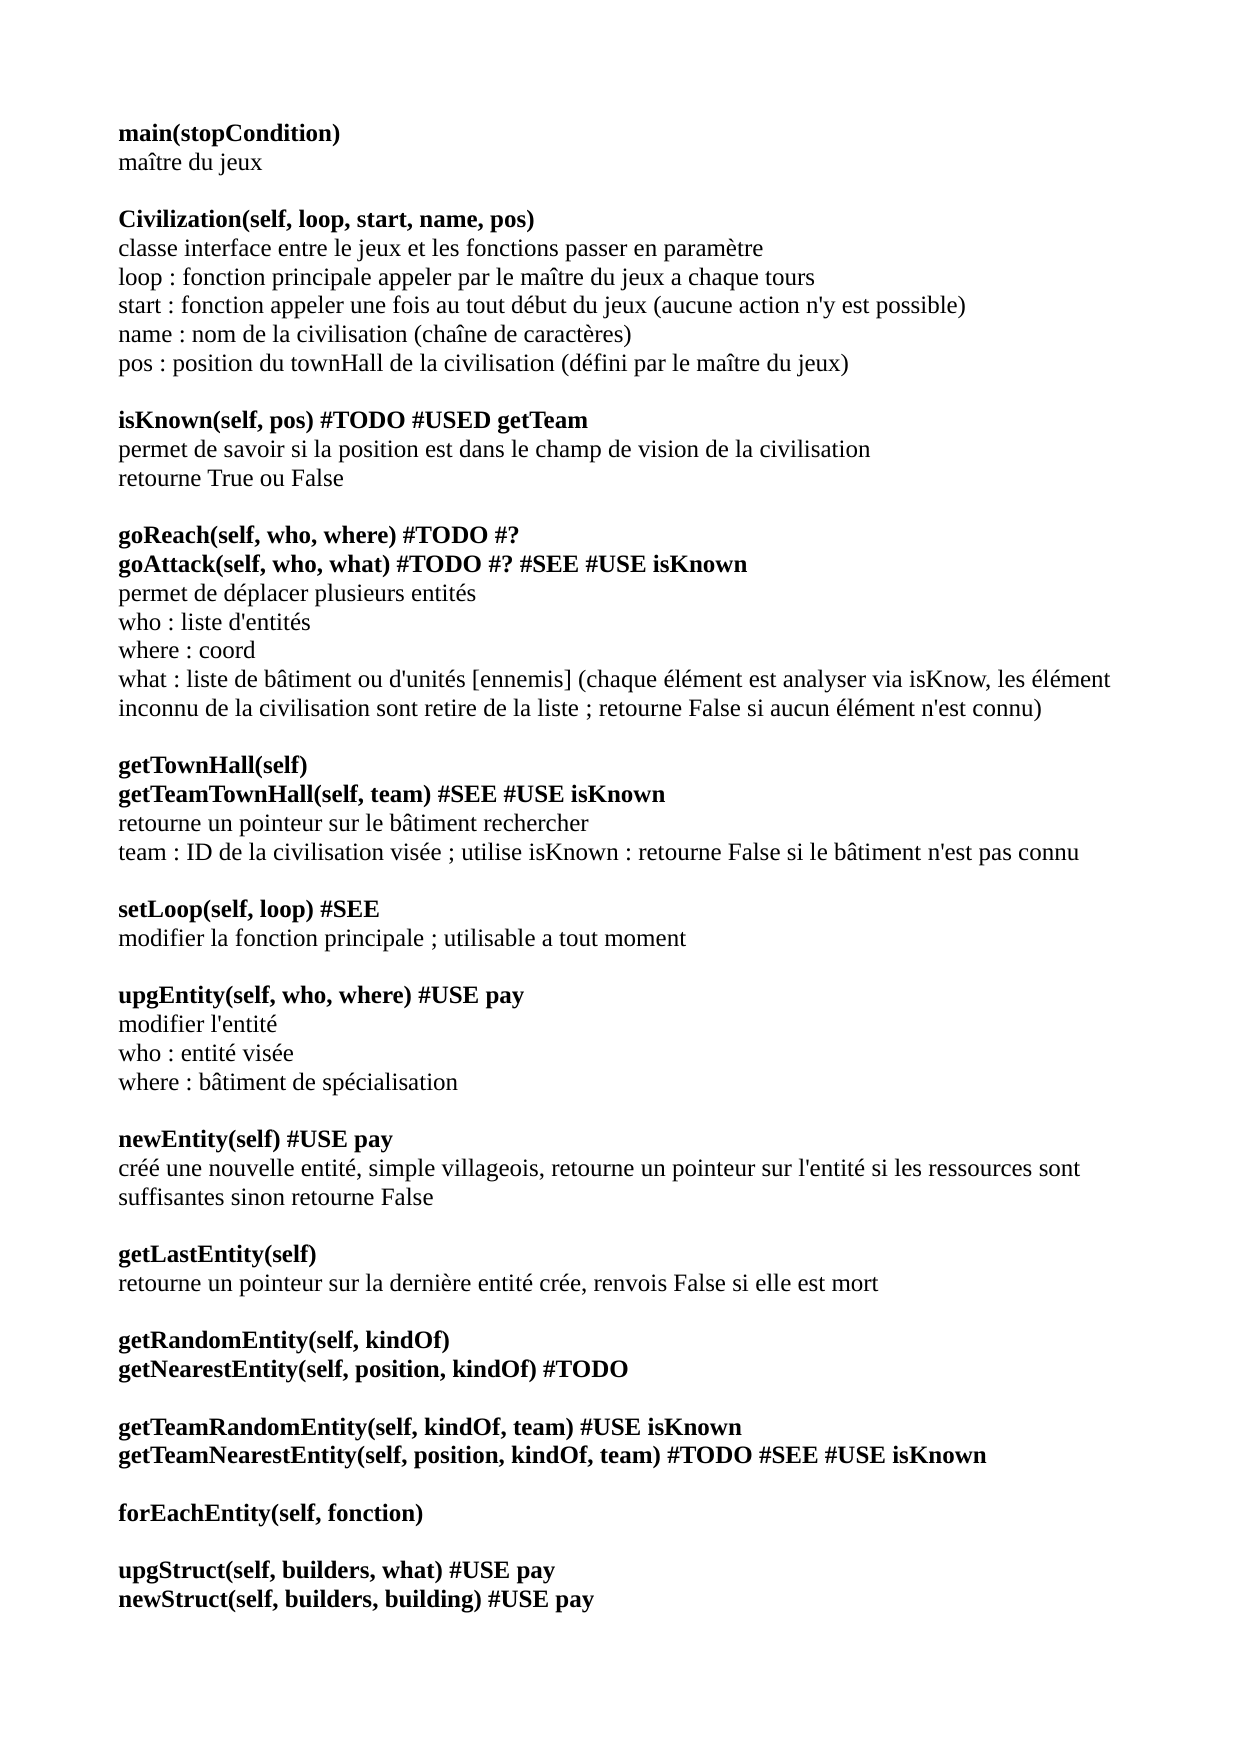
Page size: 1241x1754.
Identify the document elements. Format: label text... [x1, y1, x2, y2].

text loop : fonction principale appeler par le maître du jeux a chaque tours [118, 262, 1122, 291]
text classe interface entre le jeux et les fonctions passer en paramètre [118, 233, 1122, 262]
text retourne un pointeur sur la dernière entité crée, renvois False si elle est mort [118, 1268, 1122, 1297]
text who : liste d'entités [118, 607, 1122, 636]
text where : bâtiment de spécialisation [118, 1067, 1122, 1096]
text main(stopCondition) [118, 118, 1122, 147]
text getNearestEntity(self, position, kindOf) #TODO [118, 1354, 1122, 1383]
text modifier l'entité [118, 1009, 1122, 1038]
text upgStruct(self, builders, what) #USE pay [118, 1556, 1122, 1584]
text where : coord [118, 636, 1122, 664]
text start : fonction appeler une fois au tout début du jeux (aucune action n'y est possible) [118, 291, 1122, 319]
text pos : position du townHall de la civilisation (défini par le maître du jeux) [118, 348, 1122, 377]
text team : ID de la civilisation visée ; utilise isKnown : retourne False si le bâtiment n'est pas connu [118, 837, 1122, 866]
text permet de savoir si la position est dans le champ de vision de la civilisation [118, 434, 1122, 463]
text forEachEntity(self, fonction) [118, 1498, 1122, 1527]
text retourne True ou False [118, 463, 1122, 492]
text goReach(self, who, where) #TODO #? [118, 521, 1122, 549]
text retourne un pointeur sur le bâtiment rechercher [118, 808, 1122, 837]
text getTownHall(self) [118, 751, 1122, 779]
text isKnown(self, pos) #TODO #USED getTeam [118, 406, 1122, 434]
text getTeamTownHall(self, team) #SEE #USE isKnown [118, 779, 1122, 808]
text Civilization(self, loop, start, name, pos) [118, 204, 1122, 233]
text permet de déplacer plusieurs entités [118, 578, 1122, 607]
text what : liste de bâtiment ou d'unités [ennemis] (chaque élément est analyser via isKnow, les élément inconnu de la civilisation sont retire de la liste ; retourne False si aucun élément n'est connu) [118, 664, 1122, 722]
text goAttack(self, who, what) #TODO #? #SEE #USE isKnown [118, 549, 1122, 578]
text name : nom de la civilisation (chaîne de caractères) [118, 319, 1122, 348]
text modifier la fonction principale ; utilisable a tout moment [118, 923, 1122, 952]
text who : entité visée [118, 1038, 1122, 1067]
text getTeamRandomEntity(self, kindOf, team) #USE isKnown [118, 1412, 1122, 1441]
text getRandomEntity(self, kindOf) [118, 1326, 1122, 1354]
text créé une nouvelle entité, simple villageois, retourne un pointeur sur l'entité si les ressources sont suffisantes sinon retourne False [118, 1153, 1122, 1211]
text getTeamNearestEntity(self, position, kindOf, team) #TODO #SEE #USE isKnown [118, 1441, 1122, 1469]
text setLoop(self, loop) #SEE [118, 894, 1122, 923]
text newEntity(self) #USE pay [118, 1124, 1122, 1153]
text getLastEntity(self) [118, 1239, 1122, 1268]
text maître du jeux [118, 147, 1122, 176]
text newStruct(self, builders, building) #USE pay [118, 1584, 1122, 1613]
text upgEntity(self, who, where) #USE pay [118, 981, 1122, 1009]
